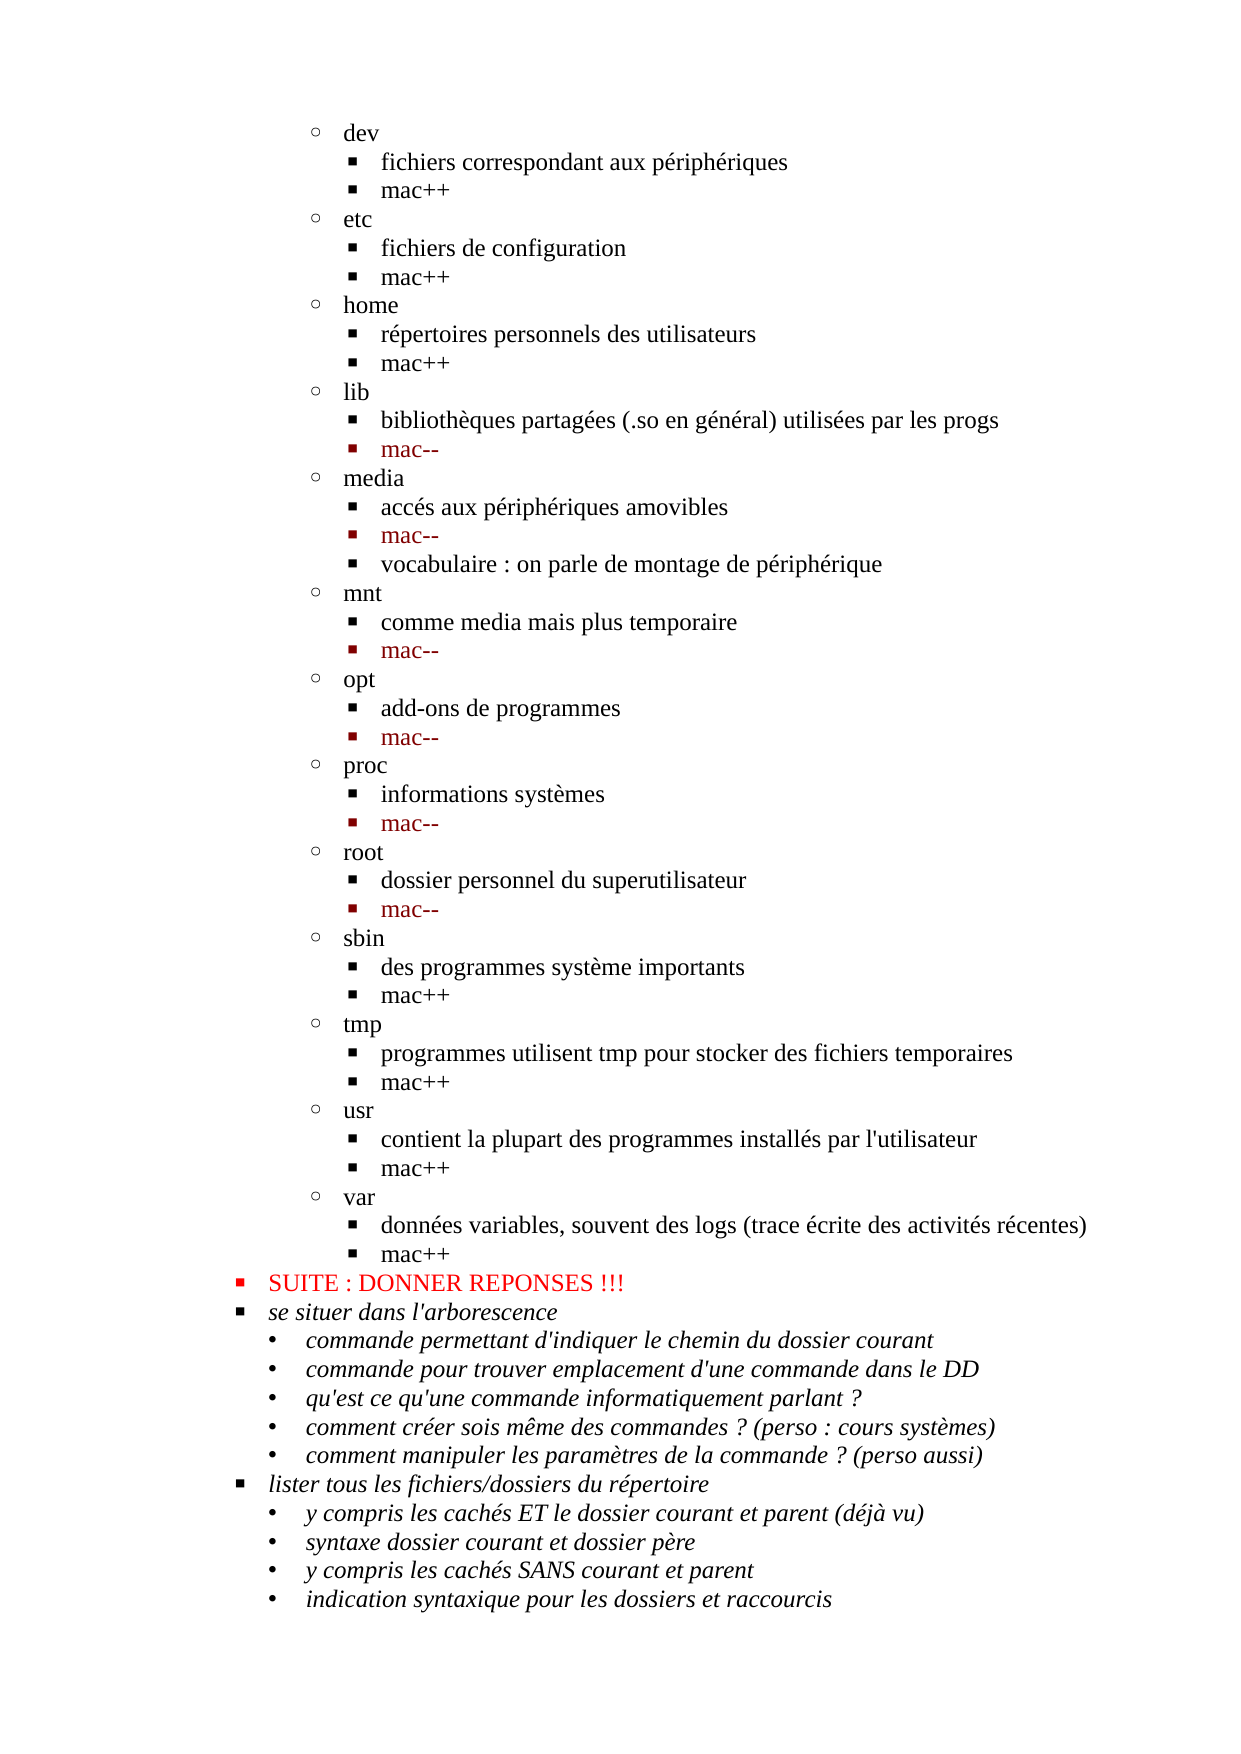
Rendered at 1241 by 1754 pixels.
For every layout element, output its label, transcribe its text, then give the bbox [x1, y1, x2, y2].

list des programmes système importants [343, 952, 1122, 981]
list commande permettant d'indiquer le chemin du dossier courant [268, 1326, 1122, 1354]
list lister tous les fichiers/dossiers du répertoire [231, 1469, 1122, 1498]
list bibliothèques partagées (.so en général) utilisées par les progs [343, 406, 1122, 434]
list dossier personnel du superutilisateur [343, 866, 1122, 894]
list comme media mais plus temporaire [343, 607, 1122, 636]
list lib [306, 377, 1122, 406]
list mac++ [343, 176, 1122, 204]
list SUITE : DONNER REPONSES !!! [231, 1268, 1122, 1297]
list var [306, 1182, 1122, 1211]
list mac-- [343, 434, 1122, 463]
list syntaxe dossier courant et dossier père [268, 1527, 1122, 1556]
list tmp [306, 1009, 1122, 1038]
list contient la plupart des programmes installés par l'utilisateur [343, 1124, 1122, 1153]
list root [306, 837, 1122, 866]
list fichiers correspondant aux périphériques [343, 147, 1122, 176]
list se situer dans l'arborescence [231, 1297, 1122, 1326]
list home [306, 291, 1122, 319]
list mac++ [343, 1153, 1122, 1182]
list proc [306, 751, 1122, 779]
list mac-- [343, 521, 1122, 549]
list comment créer sois même des commandes ? (perso : cours systèmes) [268, 1412, 1122, 1441]
list mac++ [343, 262, 1122, 291]
list indication syntaxique pour les dossiers et raccourcis [268, 1584, 1122, 1613]
list fichiers de configuration [343, 233, 1122, 262]
list mac-- [343, 722, 1122, 751]
list etc [306, 204, 1122, 233]
list mac-- [343, 894, 1122, 923]
list accés aux périphériques amovibles [343, 492, 1122, 521]
list mac++ [343, 1067, 1122, 1096]
list add-ons de programmes [343, 693, 1122, 722]
list mac-- [343, 808, 1122, 837]
list opt [306, 664, 1122, 693]
list usr [306, 1096, 1122, 1124]
list données variables, souvent des logs (trace écrite des activités récentes) [343, 1211, 1122, 1239]
list dev [306, 118, 1122, 147]
list mnt [306, 578, 1122, 607]
list media [306, 463, 1122, 492]
list mac++ [343, 348, 1122, 377]
list mac++ [343, 1239, 1122, 1268]
list mac++ [343, 981, 1122, 1009]
list comment manipuler les paramètres de la commande ? (perso aussi) [268, 1441, 1122, 1469]
list programmes utilisent tmp pour stocker des fichiers temporaires [343, 1038, 1122, 1067]
list y compris les cachés ET le dossier courant et parent (déjà vu) [268, 1498, 1122, 1527]
list y compris les cachés SANS courant et parent [268, 1556, 1122, 1584]
list sbin [306, 923, 1122, 952]
list commande pour trouver emplacement d'une commande dans le DD [268, 1354, 1122, 1383]
list qu'est ce qu'une commande informatiquement parlant ? [268, 1383, 1122, 1412]
list vocabulaire : on parle de montage de périphérique [343, 549, 1122, 578]
list mac-- [343, 636, 1122, 664]
list répertoires personnels des utilisateurs [343, 319, 1122, 348]
list informations systèmes [343, 779, 1122, 808]
